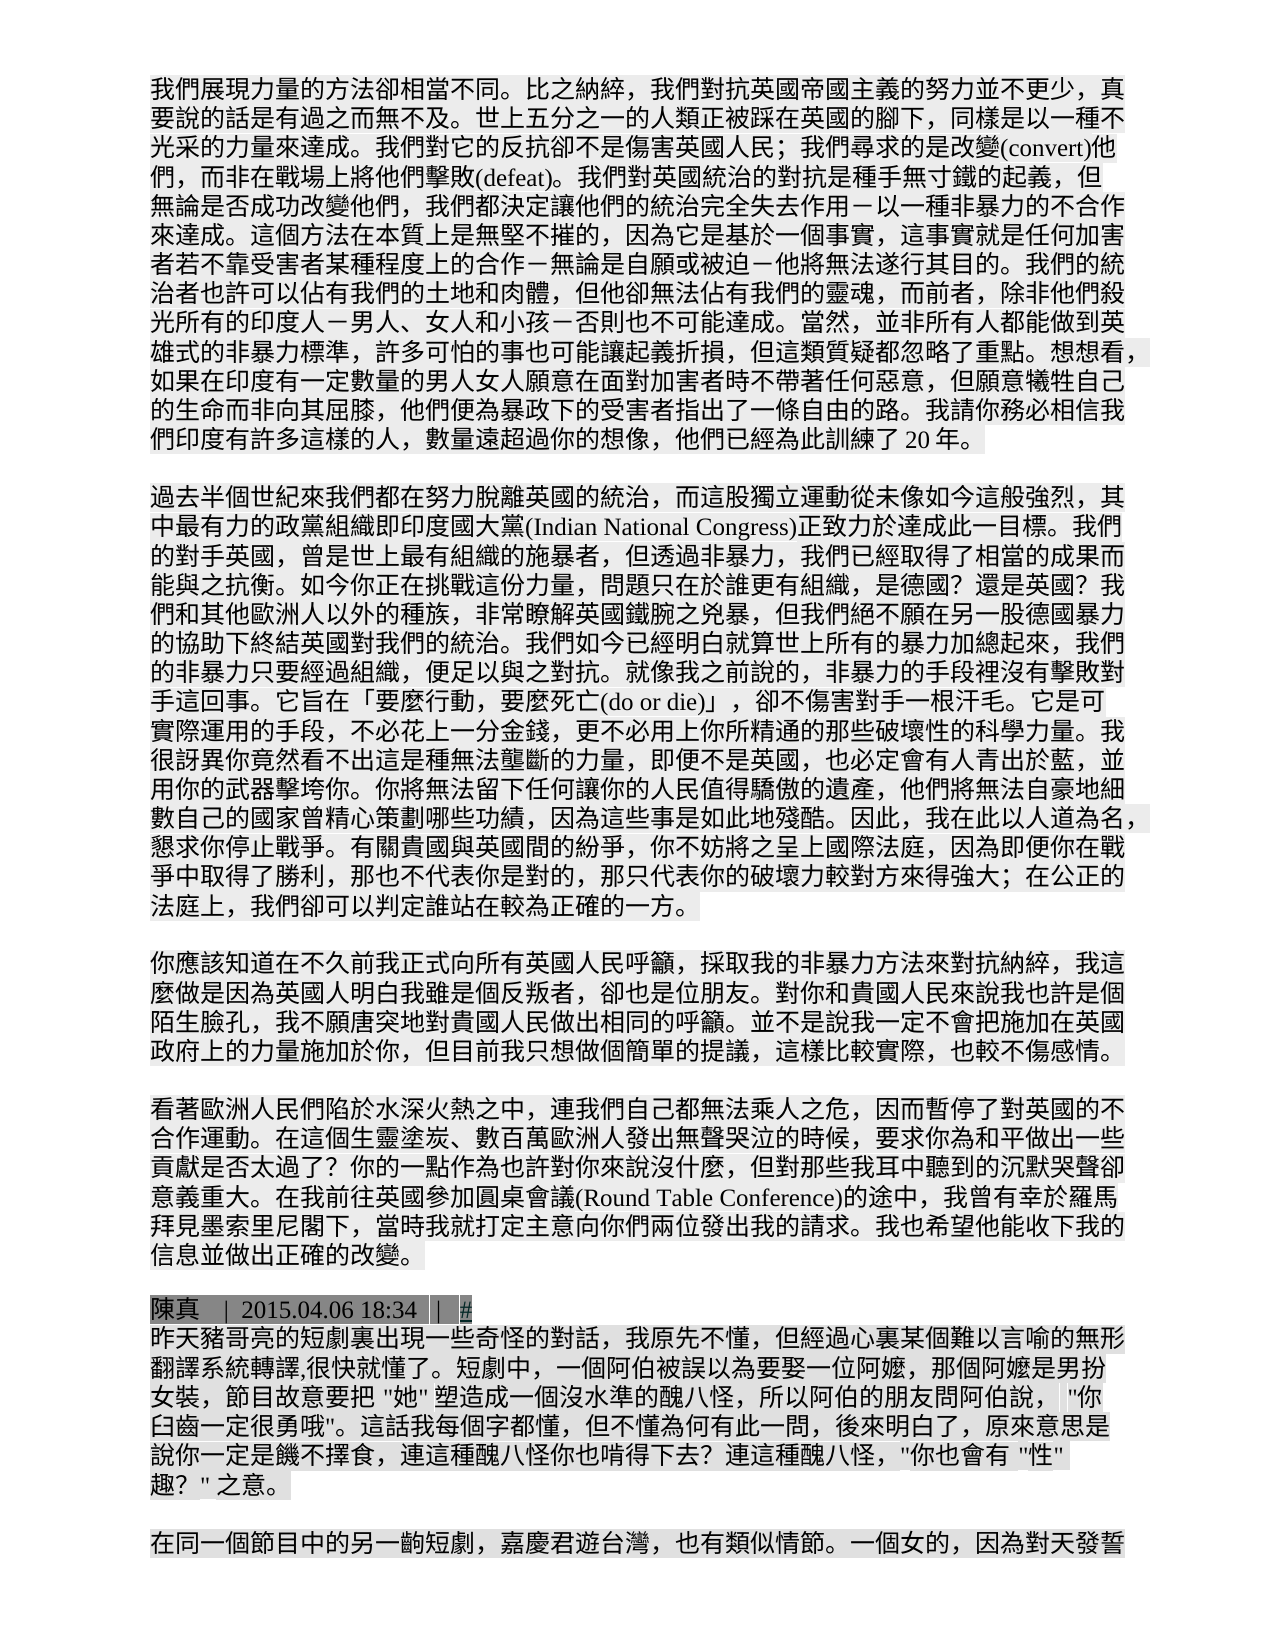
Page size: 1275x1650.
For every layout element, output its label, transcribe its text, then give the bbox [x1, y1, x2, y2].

text 甘地給希特勒的長信如下，我還是先貼在這裡，巴勒網高手如雲，還是請大家看一下有沒有要改的，沒問題我再貼到首頁。 各位別以為甘地只是寫信和希特勒寒暄或說說教而已，在我看這信是不折不扣的警告和宣戰，我若是獨裁者，恐怕會認真考慮要不要一意孤行下去。 昨天重看「帝國毀滅」，十分感動，不是感動希特勒，而是他身邊的這些人，個個正直，誠信，充滿信念和榮譽感，堅定不移，可說到了虔誠的程度。這些人確實做了很多可怕的事，但他們卻一點都不卑鄙。 我對人性這一切難以理解的事仍然充滿疑惑，但我似乎慢慢感覺人不該崇拜，崇拜讓你停止了思考，一旦你崇拜，你就等於把自己的靈魂交了出去。而你永遠只該把靈魂交給一個對象，那就是你的良知。 啟承 ----------- http://goo.gl/u3XF0R 1940 年甘地寫給希特勒的信：尋求和平，否則有人會「用你的武器擊垮你」 2015年4月2日 商業內幕網 (Business Insider) 照片左：莫罕達斯•甘地正在名為S.S. Rajputana的船艦上，前往決定印度主權的”第二次圓桌會議”途中。照片右：德國總理阿道夫•希特勒在柏林的盧斯特花園(Lustgarten)對著八萬名工人演講，時間是1936年5月1號勞動節。 莫罕達斯•甘地，人們口中的聖雄，因其提倡以不服從及非暴力手段來達到目的而揚名於世。 自1921年開始甘地以這樣的方法領導著印度獨立運動，最終在1947年自大英帝國手中取得了國家自由，六個月後他便與世長辭。 較不為人所知的是甘地曾在1939及1940致信給德國獨裁者希特勒，嘗試阻止他在歐洲發動戰爭。 為了避免二次大戰的發生，甘地不但鼓勵希特勒尋求和平，更叫英國人民以非暴力的方式來對抗希特勒及義大利的墨索里尼，即便這兩個國家旨在催毀英國。 「就像我之前說的，非暴力的手段裡沒有擊敗對手這回事。它旨在”要麼行動，要麼死亡(do or die)”，卻不傷害對手一根汗毛。」甘地給希特勒的信中這麼說道，「它是可實際運用的手段，不必花上一分金錢，更不必用上你所精通的那些破壞性的科學力量。」 「我很訝異你竟然看不出這是種無法壟斷的力量，即便不是英國，也必定會有人青出於藍，並用你的武器擊垮你。你將無法留下任何讓你的人民值得驕傲的遺產。」 以下是長信全文： =========== 1940年12月24日寫於沃爾塔市(Wardha) 我親愛的朋友： 以朋友的身份致信於你並非出於禮貌，因我懷著全然的善意而來。過去33年來我廣結善緣，致力與全人類為友，無論何種種族、膚色或信仰。 我希望你能挪出一些時間和意願來瞭解，許多和我一樣抱持著「舉世為友」的信念的人是怎麼看待你的行為的。我們對你向自己祖國展現的勇氣與奉獻毫不懷疑，也不相信你是你的對手所描述的那種怪物。但從你與你的朋友、以及你的崇拜者的文字和發言中，我們發現你的諸多行為確實十分可怕，並與人類的尊嚴相互牴觸，在我這樣相信博愛的人眼中看來更是如此。我說的是你對捷克斯洛伐克的羞辱、對波蘭的強奪及對丹麥的併吞。我知道你的思想中將這類劫掠視為善舉，但它在我們從小的教育中卻是毀壞人性的惡行，因之我們對你的強腕無法獻上一絲祝福。 我們展現力量的方法卻相當不同。比之納綷，我們對抗英國帝國主義的努力並不更少，真要說的話是有過之而無不及。世上五分之一的人類正被踩在英國的腳下，同樣是以一種不光采的力量來達成。我們對它的反抗卻不是傷害英國人民；我們尋求的是改變(convert)他們，而非在戰場上將他們擊敗(defeat)。我們對英國統治的對抗是種手無寸鐵的起義，但無論是否成功改變他們，我們都決定讓他們的統治完全失去作用－以一種非暴力的不合作來達成。這個方法在本質上是無堅不摧的，因為它是基於一個事實，這事實就是任何加害者若不靠受害者某種程度上的合作－無論是自願或被迫－他將無法遂行其目的。我們的統治者也許可以佔有我們的土地和肉體，但他卻無法佔有我們的靈魂，而前者，除非他們殺光所有的印度人－男人、女人和小孩－否則也不可能達成。當然，並非所有人都能做到英雄式的非暴力標準，許多可怕的事也可能讓起義折損，但這類質疑都忽略了重點。想想看，如果在印度有一定數量的男人女人願意在面對加害者時不帶著任何惡意，但願意犧牲自己的生命而非向其屈膝，他們便為暴政下的受害者指出了一條自由的路。我請你務必相信我們印度有許多這樣的人，數量遠超過你的想像，他們已經為此訓練了20年。 過去半個世紀來我們都在努力脫離英國的統治，而這股獨立運動從未像如今這般強烈，其中最有力的政黨組織即印度國大黨(Indian National Congress)正致力於達成此一目標。我們的對手英國，曾是世上最有組織的施暴者，但透過非暴力，我們已經取得了相當的成果而能與之抗衡。如今你正在挑戰這份力量，問題只在於誰更有組織，是德國？還是英國？我們和其他歐洲人以外的種族，非常瞭解英國鐵腕之兇暴，但我們絕不願在另一股德國暴力的協助下終結英國對我們的統治。我們如今已經明白就算世上所有的暴力加總起來，我們的非暴力只要經過組織，便足以與之對抗。就像我之前說的，非暴力的手段裡沒有擊敗對手這回事。它旨在「要麼行動，要麼死亡(do or die)」，卻不傷害對手一根汗毛。它是可實際運用的手段，不必花上一分金錢，更不必用上你所精通的那些破壞性的科學力量。我很訝異你竟然看不出這是種無法壟斷的力量，即便不是英國，也必定會有人青出於藍，並用你的武器擊垮你。你將無法留下任何讓你的人民值得驕傲的遺產，他們將無法自豪地細數自己的國家曾精心策劃哪些功績，因為這些事是如此地殘酷。因此，我在此以人道為名，懇求你停止戰爭。有關貴國與英國間的紛爭，你不妨將之呈上國際法庭，因為即便你在戰爭中取得了勝利，那也不代表你是對的，那只代表你的破壞力較對方來得強大；在公正的法庭上，我們卻可以判定誰站在較為正確的一方。 你應該知道在不久前我正式向所有英國人民呼籲，採取我的非暴力方法來對抗納綷，我這麼做是因為英國人明白我雖是個反叛者，卻也是位朋友。對你和貴國人民來說我也許是個陌生臉孔，我不願唐突地對貴國人民做出相同的呼籲。並不是說我一定不會把施加在英國政府上的力量施加於你，但目前我只想做個簡單的提議，這樣比較實際，也較不傷感情。 看著歐洲人民們陷於水深火熱之中，連我們自己都無法乘人之危，因而暫停了對英國的不合作運動。在這個生靈塗炭、數百萬歐洲人發出無聲哭泣的時候，要求你為和平做出一些貢獻是否太過了？你的一點作為也許對你來說沒什麼，但對那些我耳中聽到的沉默哭聲卻意義重大。在我前往英國參加圓桌會議(Round Table Conference)的途中，我曾有幸於羅馬拜見墨索里尼閣下，當時我就打定主意向你們兩位發出我的請求。我也希望他能收下我的信息並做出正確的改變。 [150, 75, 1125, 1270]
text 陳真 | 2015.04.06 18:34 | # [150, 1295, 1125, 1324]
text 昨天豬哥亮的短劇裏出現一些奇怪的對話，我原先不懂，但經過心裏某個難以言喻的無形翻譯系統轉譯,很快就懂了。短劇中，一個阿伯被誤以為要娶一位阿嬤，那個阿嬤是男扮女裝，節目故意要把 "她" 塑造成一個沒水準的醜八怪，所以阿伯的朋友問阿伯說， "你臼齒一定很勇哦"。這話我每個字都懂，但不懂為何有此一問，後來明白了，原來意思是說你一定是饑不擇食，連這種醜八怪你也啃得下去？連這種醜八怪，"你也會有 "性" 趣？" 之意。 在同一個節目中的另一齣短劇，嘉慶君遊台灣，也有類似情節。一個女的，因為對天發誓說誰救她就要嫁給她，結果是豬哥亮搭救，女的嫌他老醜不想嫁，突然有這麼一段奇怪的對白，另一個女的說： "哎唷，火車硬要鑽山洞啊?" 準備下嫁的女的說，"啥咪，你是說他在開火車啊?不然怎麼要鑽山洞？" 我原先不懂，但經過心裏某個難以言喻的無形翻譯系統轉譯,很快就懂了。典故應出自台灣宜蘭民謠 "丟丟銅"，歌詞說 "火車開到伊都啊麥伊都丟，噯呦山洞裡，山洞的水伊都丟丟銅仔伊都，啊麥伊都丟仔伊都滴下來。" 小時候聽老師說這是一首色情歌，小時候不懂，長大就懂了。 幾年前剛回國時，常聽醫護人員之間出現一些奇怪的對話，例如甲訴說某事，乙卻回應說 "最好是"。我常等著乙把話說完，最好是 "什麼"？後來才慢慢明白，沒有 "什麼"，只有 "最好是"。言下有不信之意，男女之間，有時似乎帶有一種打情罵俏的調情意味。 我最喜歡的當代音樂家之一Eleni Karaindrou，希臘人。她的音樂讓我對旋律 "以外" 的源頭出處產生一些好奇，於是有時會刻意去做點研究，或透過翻譯器，艱難地讀點希臘文，發現旋律之外，似乎大有文章。小時候讀過不少古希臘神話故事，我在Eleni Karaindrou的音樂中，似乎發現這樣一種歷史連結。這連結並不光是在於詞，更在於曲；不光是在於內容，也在於其形式。我於是發現，如果我能懂得更多弦外之音，也許我會更能感受到作曲者的音樂內涵。 或許我根本不該用這個 "外" 字，彷彿它不在於音樂 "本身"，而只是附帶於外的一種可有可無的東西。基本上，我相信隱喻自身並無意義，意義或感受是經由隱喻漫游天際而來，它不是被鎖定的一種東西。但也許重點在於，當我們自以為理解某個隱喻時，其實我們只是理解它的一層皮毛，連血肉都還談不上，更不用說漫游天際所產生的無限可能。 維根斯坦不喜歡英語世界，一直想移民俄國，嚮往俄羅斯的某種勞動精神，但後來沒有移民成功，幾十年的時間仍是待在劍橋和愛爾蘭等等講英語的地方；雖然在劍橋教了十幾年的書，但他一生，除了某一篇(生平唯一的演講) 稿子之外，不曾用英文寫作，而是用其母語德文寫作。他說，他沒法轉換這兩套語言；他說，他擔心某個微妙的東西會在他所不擅長的英語中失落，因此他還是只能用德文寫作。 豬哥亮的短劇，如果用英文表達，講到健康無比的強大臼齒，講到火車鑽山洞，恐怕聽眾將一頭霧水。一種文化，往往就像一種語言，表面字義也許很容易理解，但它的某種 "深層文法"(維根斯坦語)卻很難掌握。所謂深層文法就是使得語言成為可能並且據以產生無限意義的那個東西，看不見，摸不著，但我們隱約可以感覺出它的存在。也許你可以說它是孕育某種世界或某種語言的母體(MATRIX)。世界不同，即便是所謂放諸四海皆準的數學，恐怕都長得不一樣。 [150, 1324, 1125, 1558]
